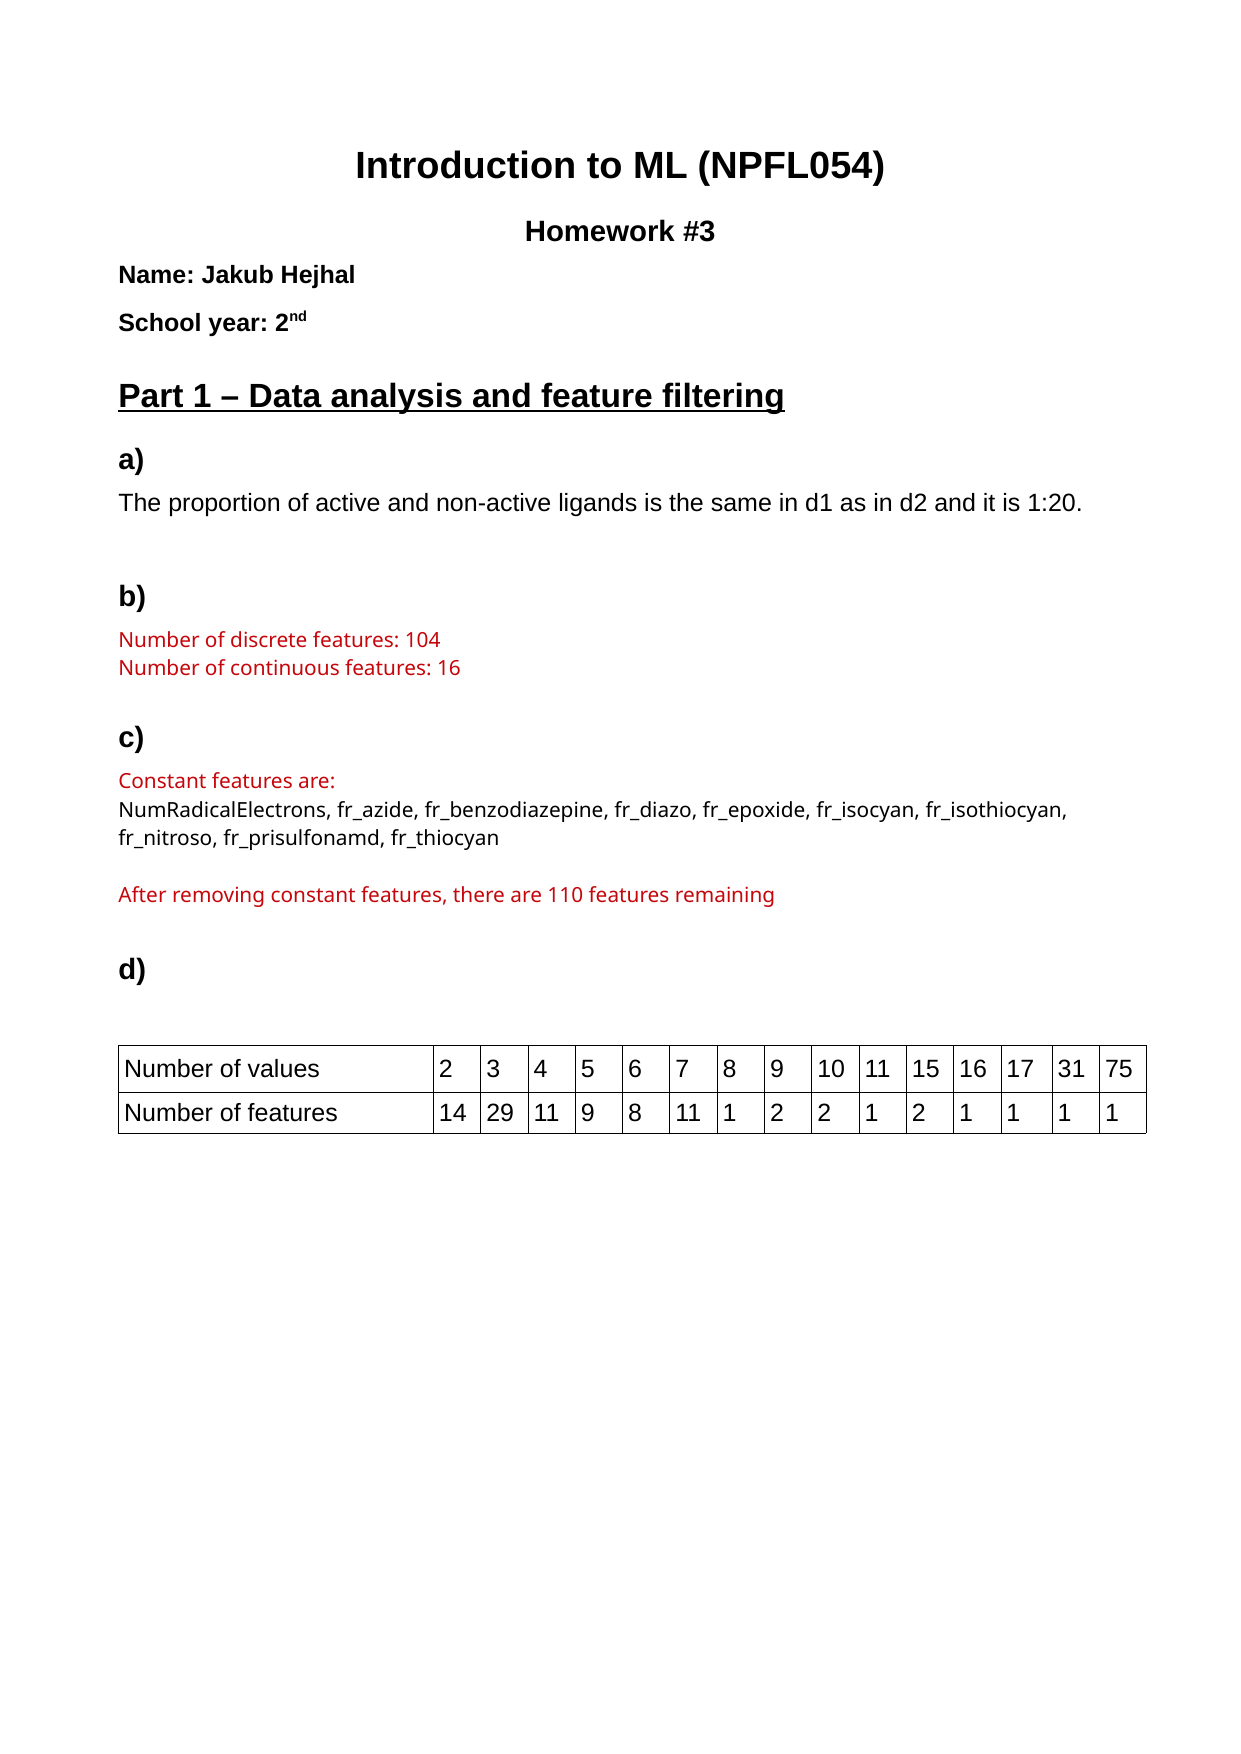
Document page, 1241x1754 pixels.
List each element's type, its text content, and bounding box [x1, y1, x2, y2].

table_header 4 [529, 1046, 575, 1092]
text School year: 2nd [118, 308, 1122, 336]
table_cell 8 [623, 1093, 669, 1133]
text After removing constant features, there are 110 features remaining [118, 880, 1122, 908]
subtitle d) [118, 952, 1122, 985]
table_header 7 [670, 1046, 717, 1092]
table_cell 1 [860, 1093, 906, 1133]
subtitle b) [118, 579, 1122, 612]
subtitle a) [118, 442, 1122, 476]
table_header 2 [434, 1046, 480, 1092]
table_header 75 [1100, 1046, 1146, 1092]
table_cell 1 [1053, 1093, 1099, 1133]
text Name: Jakub Hejhal [118, 260, 1122, 289]
text Number of discrete features: 104 [118, 625, 1122, 653]
table_header 15 [907, 1046, 953, 1092]
subtitle Part 1 – Data analysis and feature filtering [118, 376, 1122, 415]
table_header 10 [812, 1046, 859, 1092]
subtitle Introduction to ML (NPFL054) [118, 143, 1122, 187]
table_cell 14 [434, 1093, 480, 1133]
table_header Number of values [119, 1046, 433, 1092]
table_cell 1 [1002, 1093, 1052, 1133]
table_cell 29 [481, 1093, 528, 1133]
table_cell 11 [529, 1093, 575, 1133]
table_cell 1 [954, 1093, 1001, 1133]
table_cell 9 [576, 1093, 622, 1133]
table_header 11 [860, 1046, 906, 1092]
table_cell 2 [812, 1093, 859, 1133]
table_cell Number of features [119, 1093, 433, 1133]
text Constant features are: [118, 766, 1122, 795]
table_header 17 [1002, 1046, 1052, 1092]
subtitle Homework #3 [118, 214, 1122, 248]
table_cell 1 [718, 1093, 764, 1133]
table_header 16 [954, 1046, 1001, 1092]
table_cell 2 [765, 1093, 811, 1133]
text Number of continuous features: 16 [118, 653, 1122, 682]
table_header 31 [1053, 1046, 1099, 1092]
table_cell 11 [670, 1093, 717, 1133]
table_header 3 [481, 1046, 528, 1092]
table_header 8 [718, 1046, 764, 1092]
text The proportion of active and non-active ligands is the same in d1 as in d2 and it is 1:20. [118, 488, 1122, 517]
table_header 6 [623, 1046, 669, 1092]
table_cell 1 [1100, 1093, 1146, 1133]
subtitle c) [118, 720, 1122, 754]
table_header 9 [765, 1046, 811, 1092]
table_cell 2 [907, 1093, 953, 1133]
text NumRadicalElectrons, fr_azide, fr_benzodiazepine, fr_diazo, fr_epoxide, fr_isocyan, fr_isothiocyan, fr_nitroso, fr_prisulfonamd, fr_thiocyan [118, 795, 1122, 852]
table_header 5 [576, 1046, 622, 1092]
